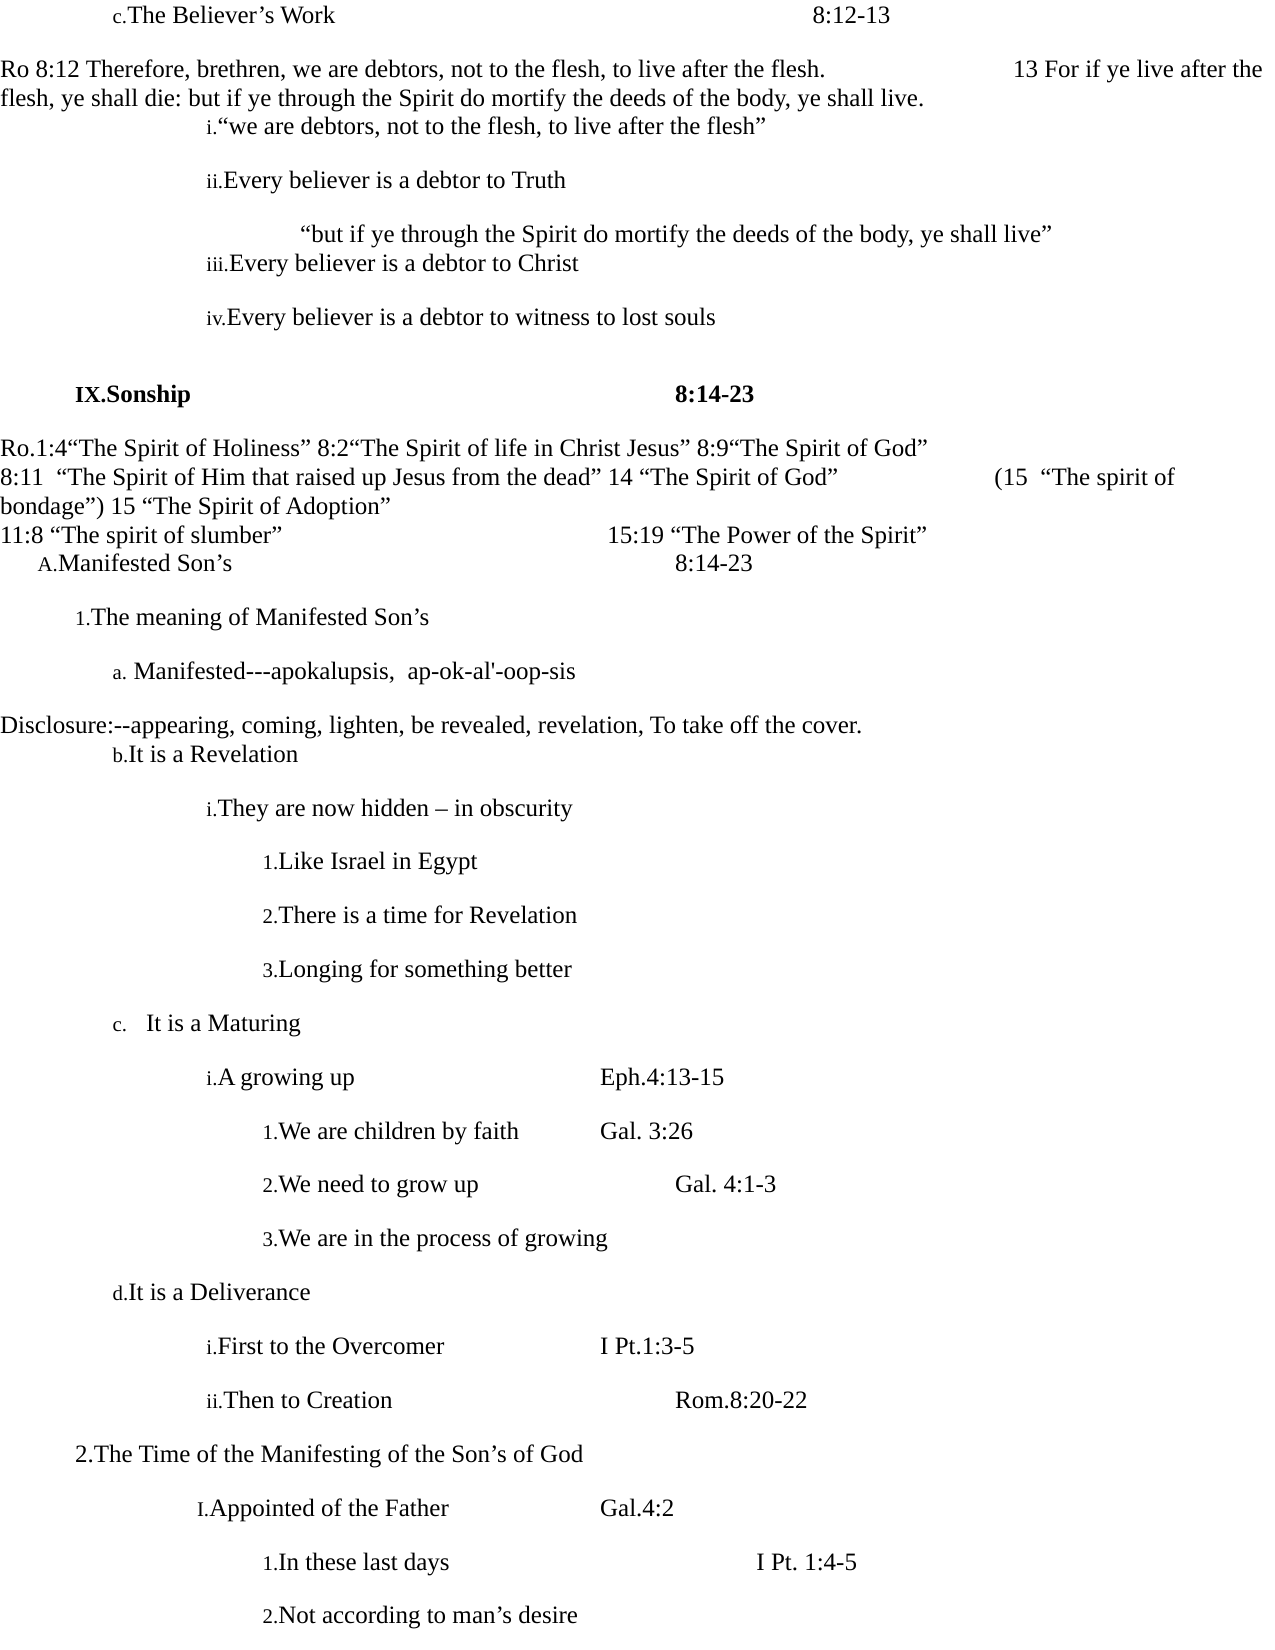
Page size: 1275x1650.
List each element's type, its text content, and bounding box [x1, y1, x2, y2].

list It is a Deliverance [112, 1277, 1275, 1306]
list Every believer is a debtor to Christ [206, 248, 1275, 277]
list It is a Maturing [112, 1008, 1275, 1037]
list “we are debtors, not to the flesh, to live after the flesh” [206, 111, 1275, 140]
list Then to Creation Rom.8:20-22 [206, 1385, 1275, 1414]
list Not according to man’s desire [262, 1600, 1275, 1629]
list Every believer is a debtor to witness to lost souls [206, 302, 1275, 330]
list The Believer’s Work 8:12-13 [112, 0, 1275, 29]
text Ro.1:4“The Spirit of Holiness” 8:2“The Spirit of life in Christ Jesus” 8:9“The Spirit of God” 8:11 “The Spirit of Him that raised up Jesus from the dead” 14 “The Spirit of God” (15 “The spirit of bondage”) 15 “The Spirit of Adoption” [0, 433, 1275, 520]
list They are now hidden – in obscurity [206, 793, 1275, 821]
text “but if ye through the Spirit do mortify the deeds of the body, ye shall live” [300, 219, 1275, 248]
text Ro 8:12 Therefore, brethren, we are debtors, not to the flesh, to live after the flesh. 13 For if ye live after the flesh, ye shall die: but if ye through the Spirit do mortify the deeds of the body, ye shall live. [0, 54, 1275, 111]
list We are children by faith Gal. 3:26 [262, 1116, 1275, 1144]
list The Time of the Manifesting of the Son’s of God [75, 1439, 1275, 1468]
list Manifested---apokalupsis, ap-ok-al'-oop-sis [112, 656, 1275, 685]
list Appointed of the Father Gal.4:2 [197, 1493, 1275, 1521]
list Longing for something better [262, 954, 1275, 983]
list It is a Revelation [112, 739, 1275, 767]
list In these last days I Pt. 1:4-5 [262, 1547, 1275, 1575]
list There is a time for Revelation [262, 900, 1275, 929]
list We need to grow up Gal. 4:1-3 [262, 1169, 1275, 1198]
list Manifested Son’s 8:14-23 [37, 548, 1275, 577]
list The meaning of Manifested Son’s [75, 602, 1275, 631]
text 11:8 “The spirit of slumber” 15:19 “The Power of the Spirit” [0, 520, 1275, 548]
text Disclosure:--appearing, coming, lighten, be revealed, revelation, To take off the cover. [0, 710, 1275, 739]
list We are in the process of growing [262, 1223, 1275, 1252]
list First to the Overcomer I Pt.1:3-5 [206, 1331, 1275, 1360]
list Sonship 8:14-23 [75, 379, 1275, 408]
list A growing up Eph.4:13-15 [206, 1062, 1275, 1091]
list Every believer is a debtor to Truth [206, 165, 1275, 194]
list Like Israel in Egypt [262, 846, 1275, 875]
